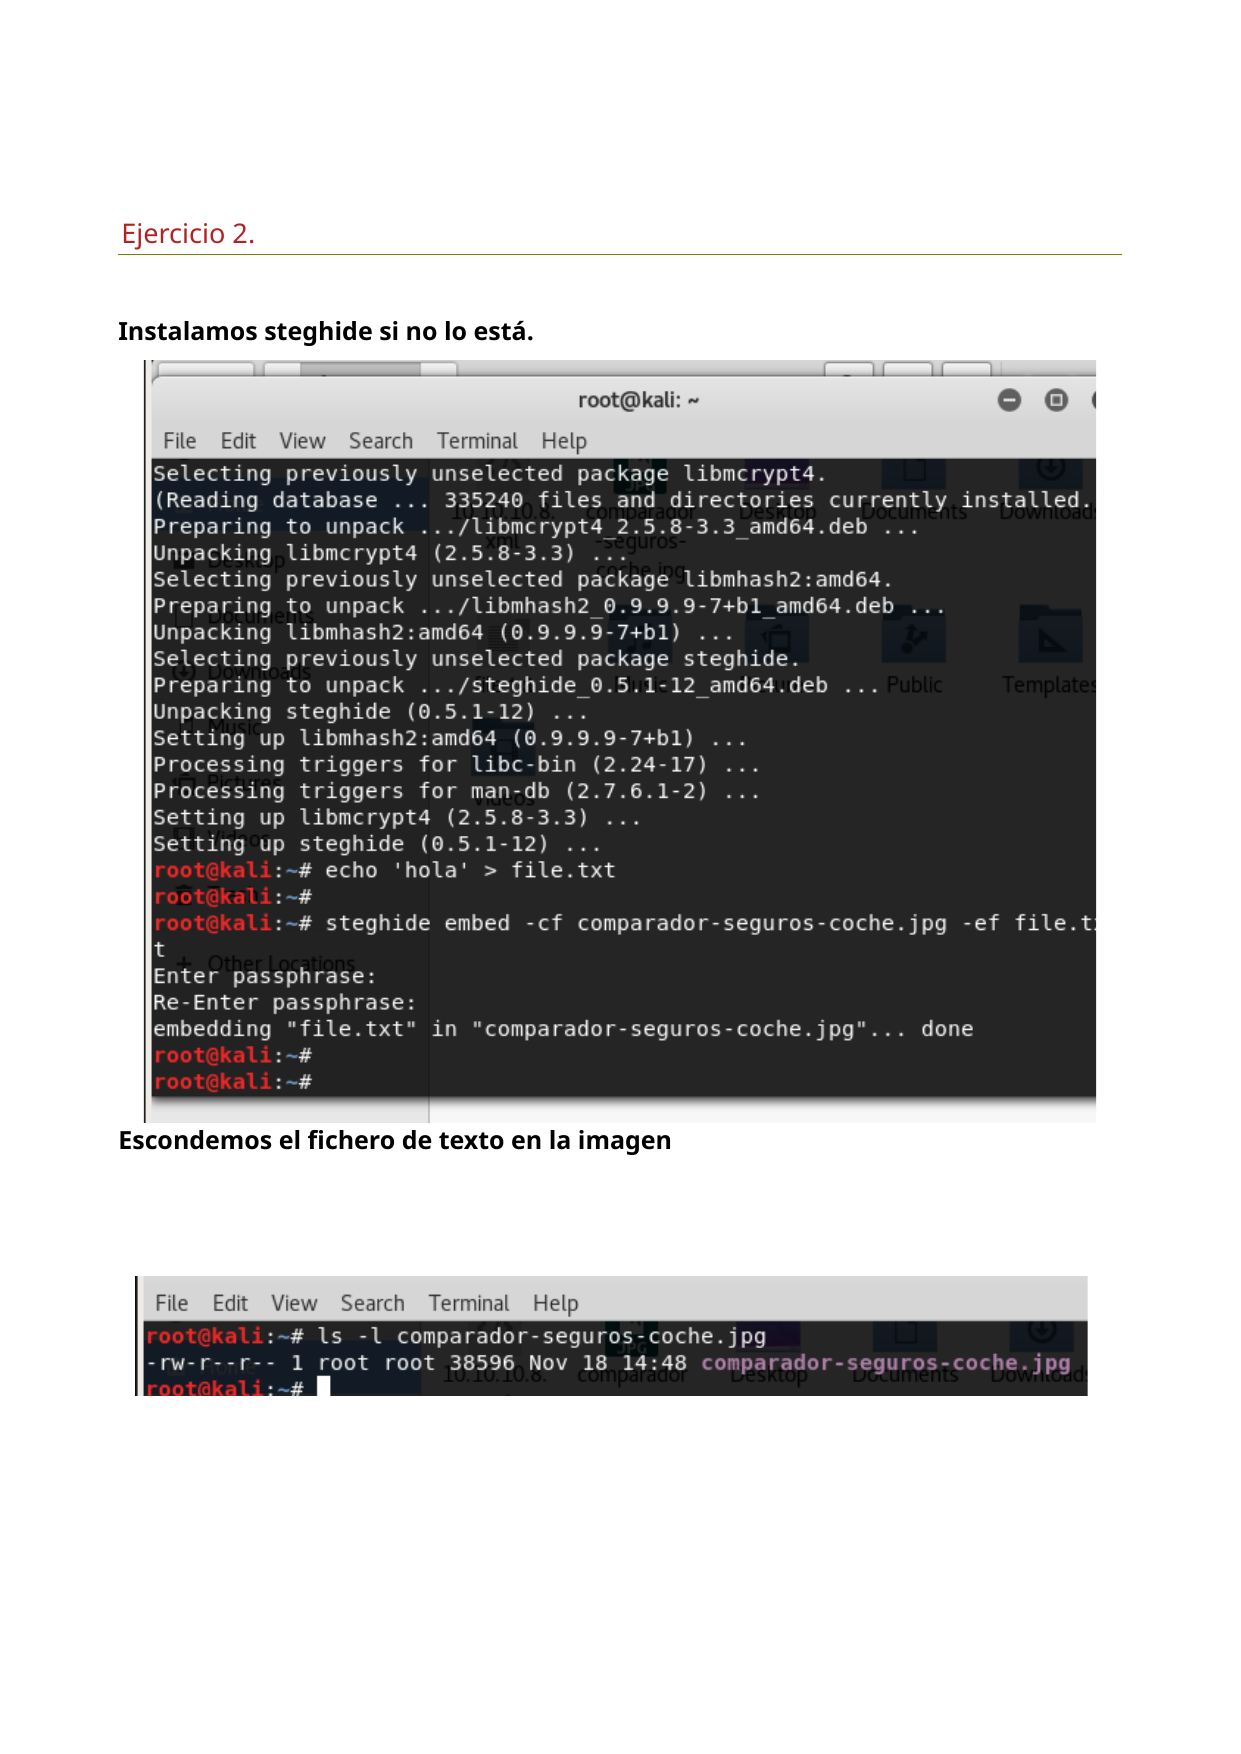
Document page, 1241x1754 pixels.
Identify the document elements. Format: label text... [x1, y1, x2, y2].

picture [135, 1276, 1088, 1396]
text Ejercicio 2. [118, 211, 1122, 254]
text Escondemos el fichero de texto en la imagen [118, 360, 1122, 1156]
text Instalamos steghide si no lo está. [118, 313, 1122, 347]
picture [143, 360, 1097, 1123]
